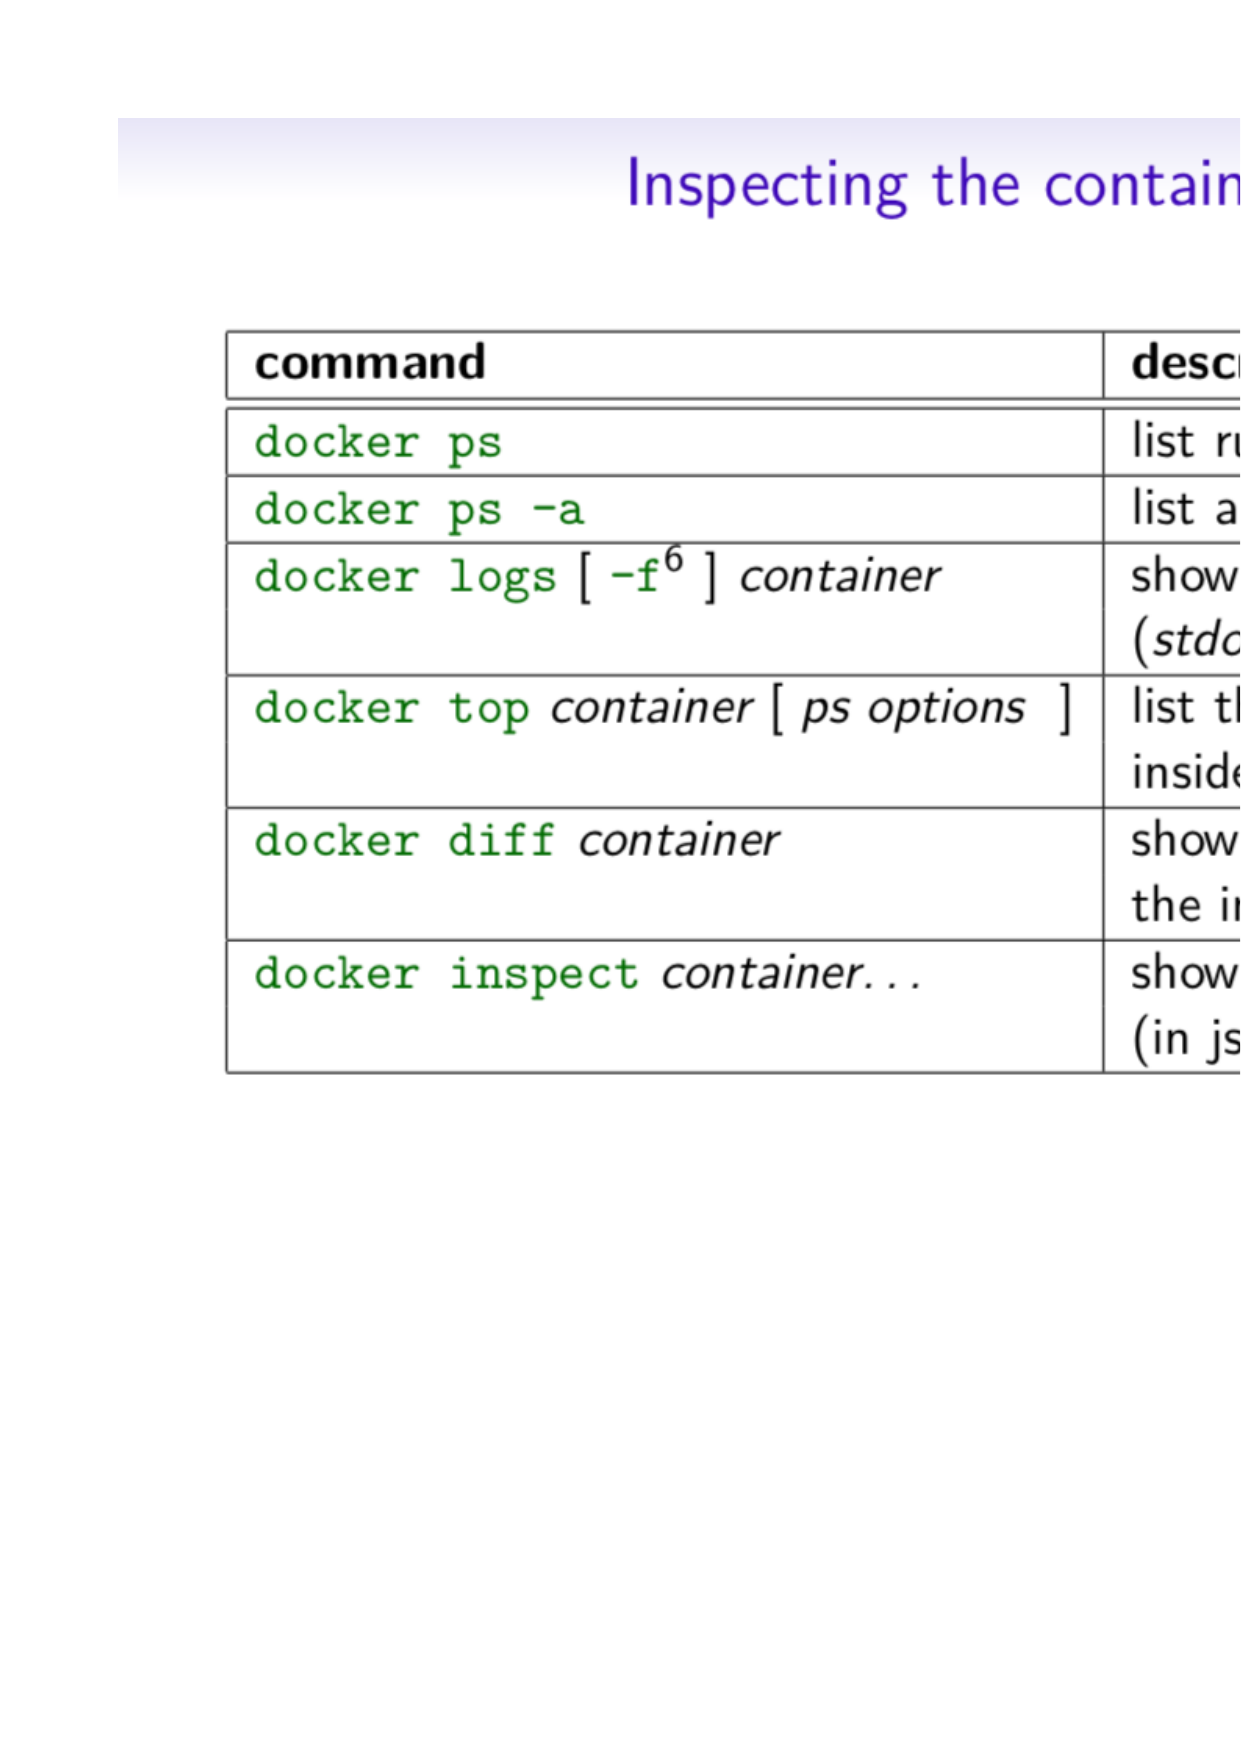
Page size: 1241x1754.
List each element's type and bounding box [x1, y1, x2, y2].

picture [118, 118, 1241, 1167]
